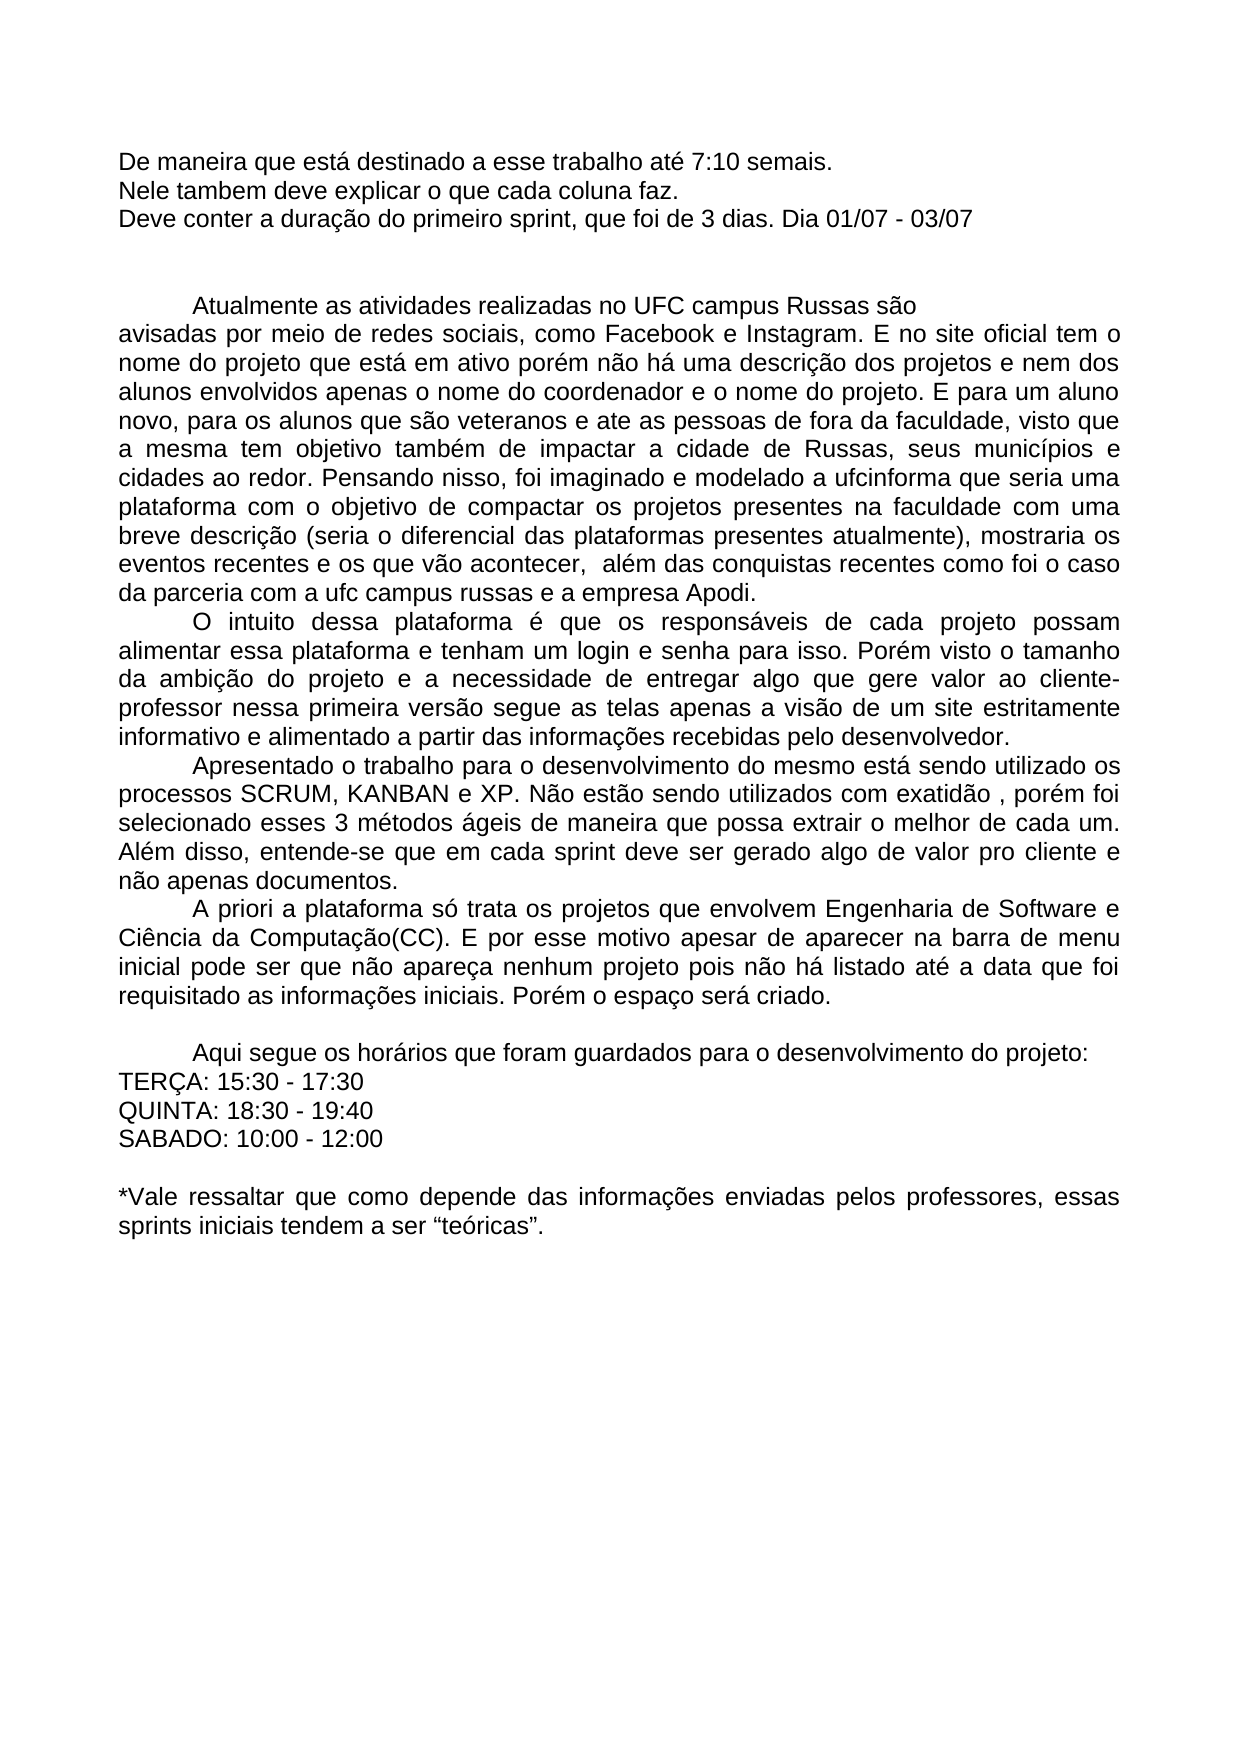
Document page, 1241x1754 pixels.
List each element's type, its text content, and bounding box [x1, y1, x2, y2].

text De maneira que está destinado a esse trabalho até 7:10 semais. [118, 147, 1122, 176]
text SABADO: 10:00 - 12:00 [118, 1124, 1122, 1153]
text QUINTA: 18:30 - 19:40 [118, 1096, 1122, 1124]
text Atualmente as atividades realizadas no UFC campus Russas são [118, 291, 1122, 319]
text Deve conter a duração do primeiro sprint, que foi de 3 dias. Dia 01/07 - 03/07 [118, 204, 1122, 233]
text Apresentado o trabalho para o desenvolvimento do mesmo está sendo utilizado os processos SCRUM, KANBAN e XP. Não estão sendo utilizados com exatidão , porém foi selecionado esses 3 métodos ágeis de maneira que possa extrair o melhor de cada um. Além disso, entende-se que em cada sprint deve ser gerado algo de valor pro cliente e não apenas documentos. [118, 751, 1122, 894]
text Aqui segue os horários que foram guardados para o desenvolvimento do projeto: [118, 1038, 1122, 1067]
text O intuito dessa plataforma é que os responsáveis de cada projeto possam alimentar essa plataforma e tenham um login e senha para isso. Porém visto o tamanho da ambição do projeto e a necessidade de entregar algo que gere valor ao cliente-professor nessa primeira versão segue as telas apenas a visão de um site estritamente informativo e alimentado a partir das informações recebidas pelo desenvolvedor. [118, 607, 1122, 751]
text Nele tambem deve explicar o que cada coluna faz. [118, 176, 1122, 204]
text *Vale ressaltar que como depende das informações enviadas pelos professores, essas sprints iniciais tendem a ser “teóricas”. [118, 1182, 1122, 1239]
text TERÇA: 15:30 - 17:30 [118, 1067, 1122, 1096]
text A priori a plataforma só trata os projetos que envolvem Engenharia de Software e Ciência da Computação(CC). E por esse motivo apesar de aparecer na barra de menu inicial pode ser que não apareça nenhum projeto pois não há listado até a data que foi requisitado as informações iniciais. Porém o espaço será criado. [118, 894, 1122, 1009]
text avisadas por meio de redes sociais, como Facebook e Instagram. E no site oficial tem o nome do projeto que está em ativo porém não há uma descrição dos projetos e nem dos alunos envolvidos apenas o nome do coordenador e o nome do projeto. E para um aluno novo, para os alunos que são veteranos e ate as pessoas de fora da faculdade, visto que a mesma tem objetivo também de impactar a cidade de Russas, seus municípios e cidades ao redor. Pensando nisso, foi imaginado e modelado a ufcinforma que seria uma plataforma com o objetivo de compactar os projetos presentes na faculdade com uma breve descrição (seria o diferencial das plataformas presentes atualmente), mostraria os eventos recentes e os que vão acontecer, além das conquistas recentes como foi o caso da parceria com a ufc campus russas e a empresa Apodi. [118, 319, 1122, 607]
